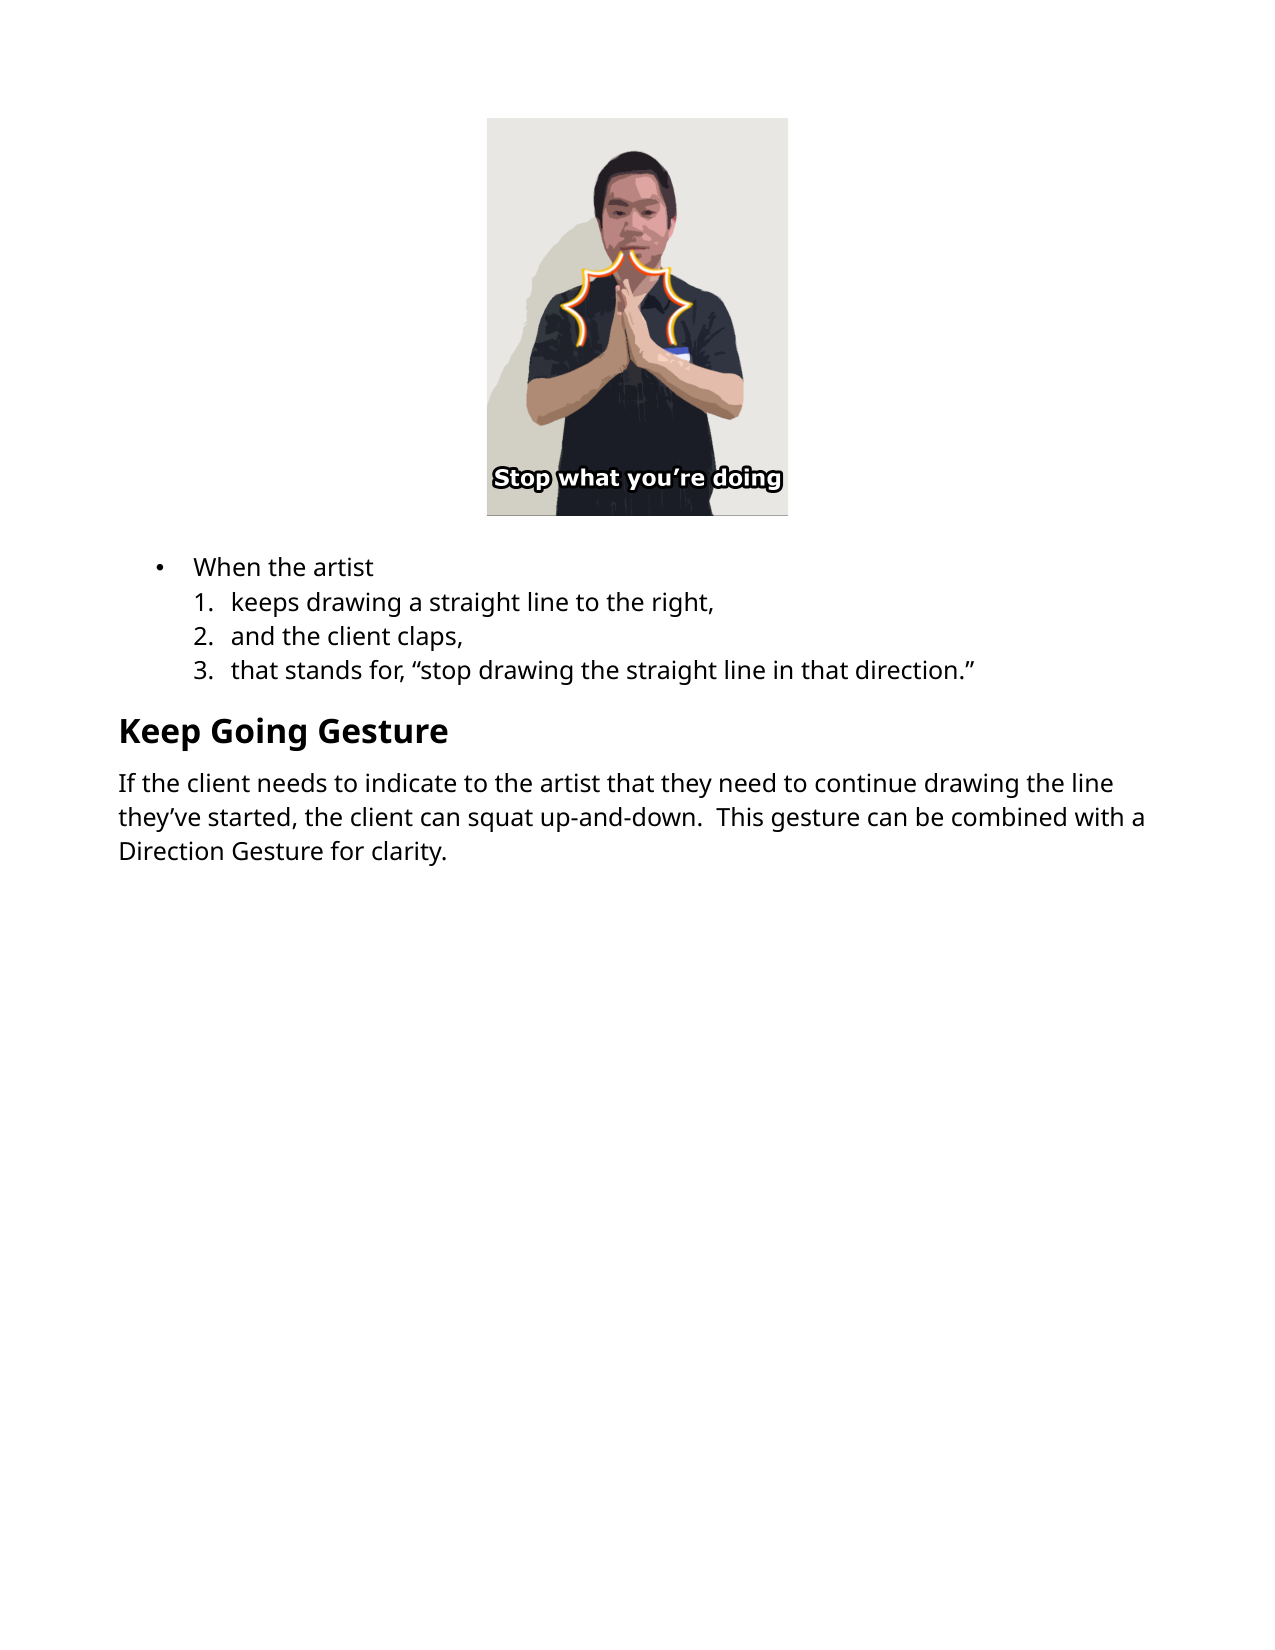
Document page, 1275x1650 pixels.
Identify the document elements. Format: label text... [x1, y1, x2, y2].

list When the artist [156, 550, 1157, 584]
list keeps drawing a straight line to the right, [193, 584, 1157, 618]
list that stands for, “stop drawing the straight line in that direction.” [193, 652, 1157, 686]
subtitle Keep Going Gesture [118, 707, 1157, 753]
picture [486, 118, 789, 516]
text If the client needs to indicate to the artist that they need to continue drawing the line they’ve started, the client can squat up-and-down. This gesture can be combined with a Direction Gesture for clarity. [118, 765, 1157, 868]
list and the client claps, [193, 618, 1157, 652]
